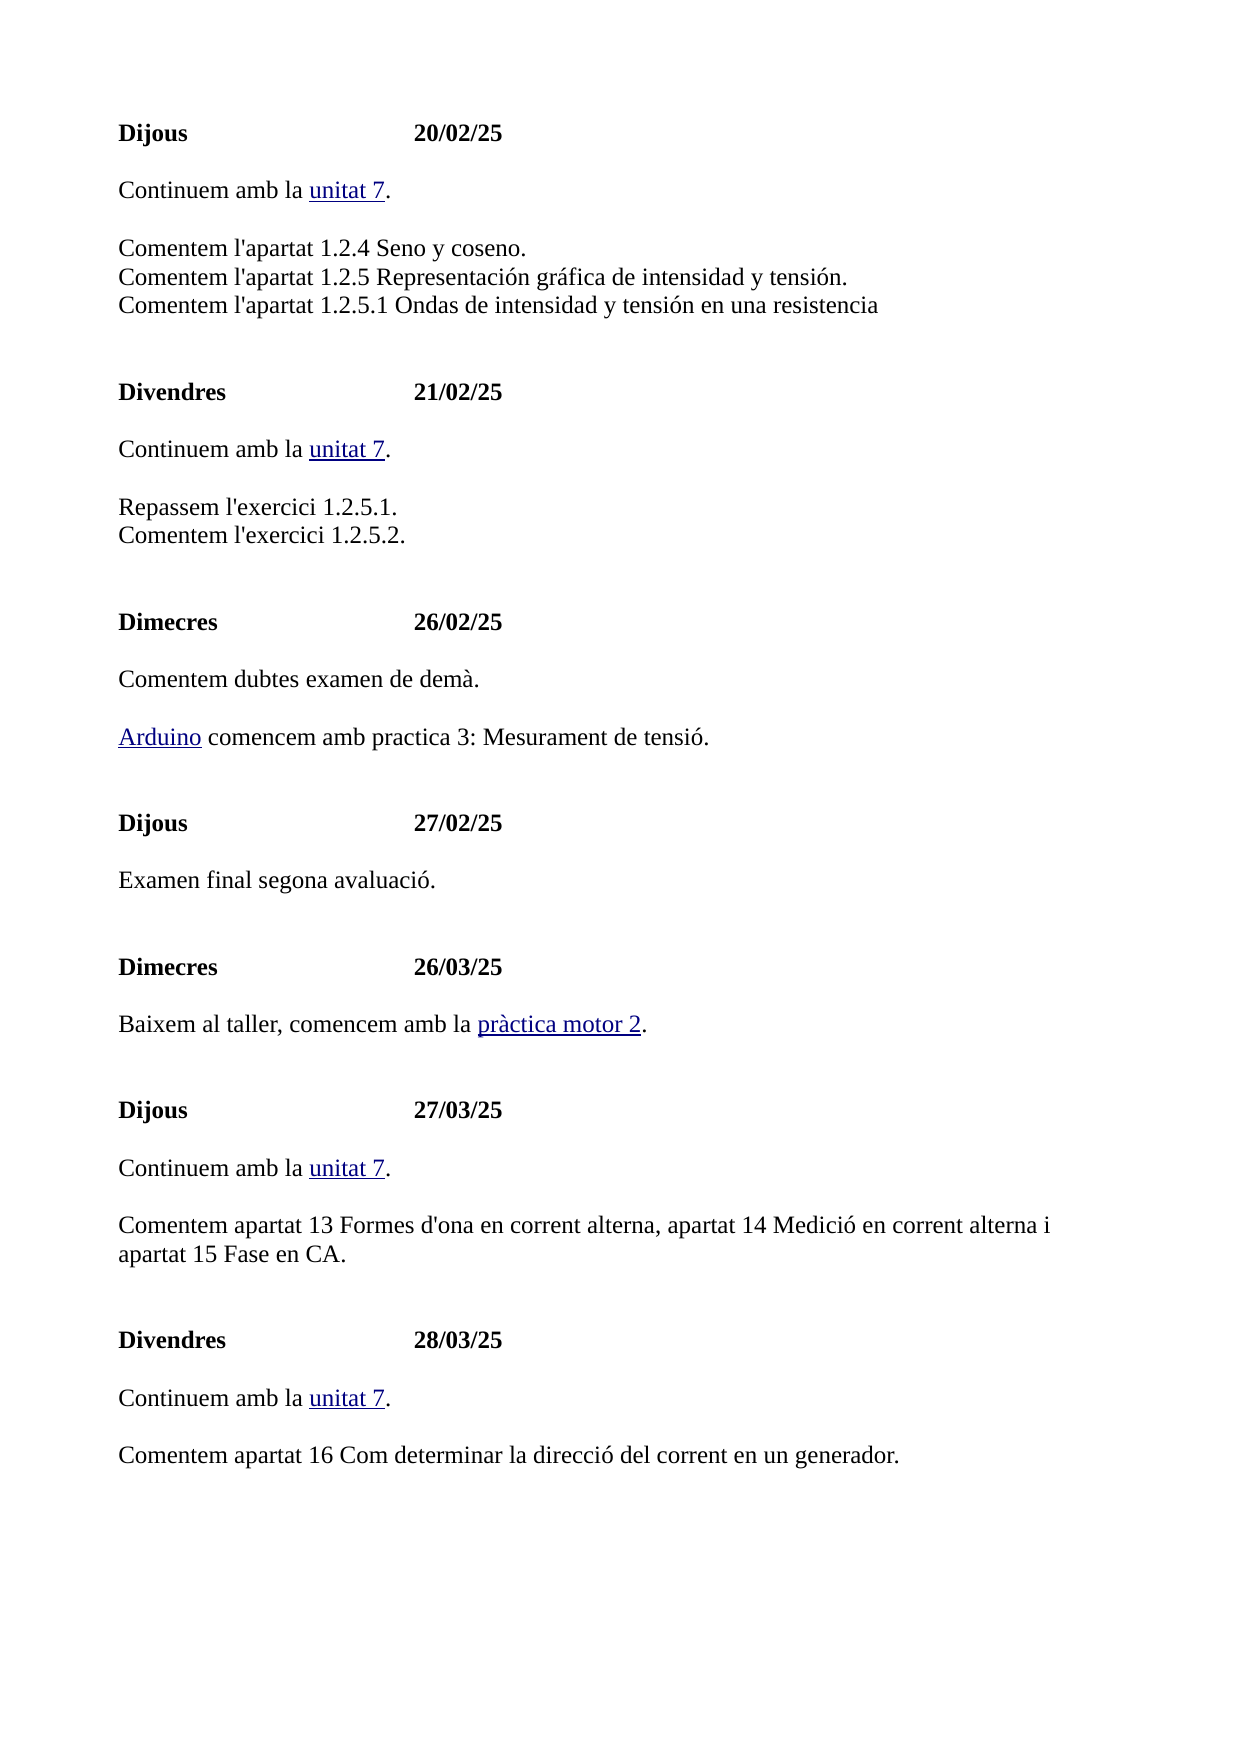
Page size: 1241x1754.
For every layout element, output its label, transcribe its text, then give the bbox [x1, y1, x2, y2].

text Comentem l'apartat 1.2.5 Representación gráfica de intensidad y tensión. [118, 262, 1122, 291]
text Comentem apartat 13 Formes d'ona en corrent alterna, apartat 14 Medició en corrent alterna i apartat 15 Fase en CA. [118, 1211, 1122, 1268]
text Divendres 28/03/25 [118, 1326, 1122, 1354]
text Divendres 21/02/25 [118, 377, 1122, 406]
text Examen final segona avaluació. [118, 866, 1122, 894]
text Continuem amb la unitat 7. [118, 176, 1122, 204]
text Comentem l'apartat 1.2.4 Seno y coseno. [118, 233, 1122, 262]
text Repassem l'exercici 1.2.5.1. [118, 492, 1122, 521]
text Dimecres 26/02/25 [118, 607, 1122, 636]
text Dimecres 26/03/25 [118, 952, 1122, 981]
text Continuem amb la unitat 7. [118, 434, 1122, 463]
text Comentem l'apartat 1.2.5.1 Ondas de intensidad y tensión en una resistencia [118, 291, 1122, 319]
text Comentem dubtes examen de demà. [118, 664, 1122, 693]
text Comentem apartat 16 Com determinar la direcció del corrent en un generador. [118, 1441, 1122, 1469]
text Arduino comencem amb practica 3: Mesurament de tensió. [118, 722, 1122, 751]
text Baixem al taller, comencem amb la pràctica motor 2. [118, 1009, 1122, 1038]
text Continuem amb la unitat 7. [118, 1153, 1122, 1182]
text Continuem amb la unitat 7. [118, 1383, 1122, 1412]
text Dijous 20/02/25 [118, 118, 1122, 147]
text Dijous 27/03/25 [118, 1096, 1122, 1124]
text Comentem l'exercici 1.2.5.2. [118, 521, 1122, 549]
text Dijous 27/02/25 [118, 808, 1122, 837]
